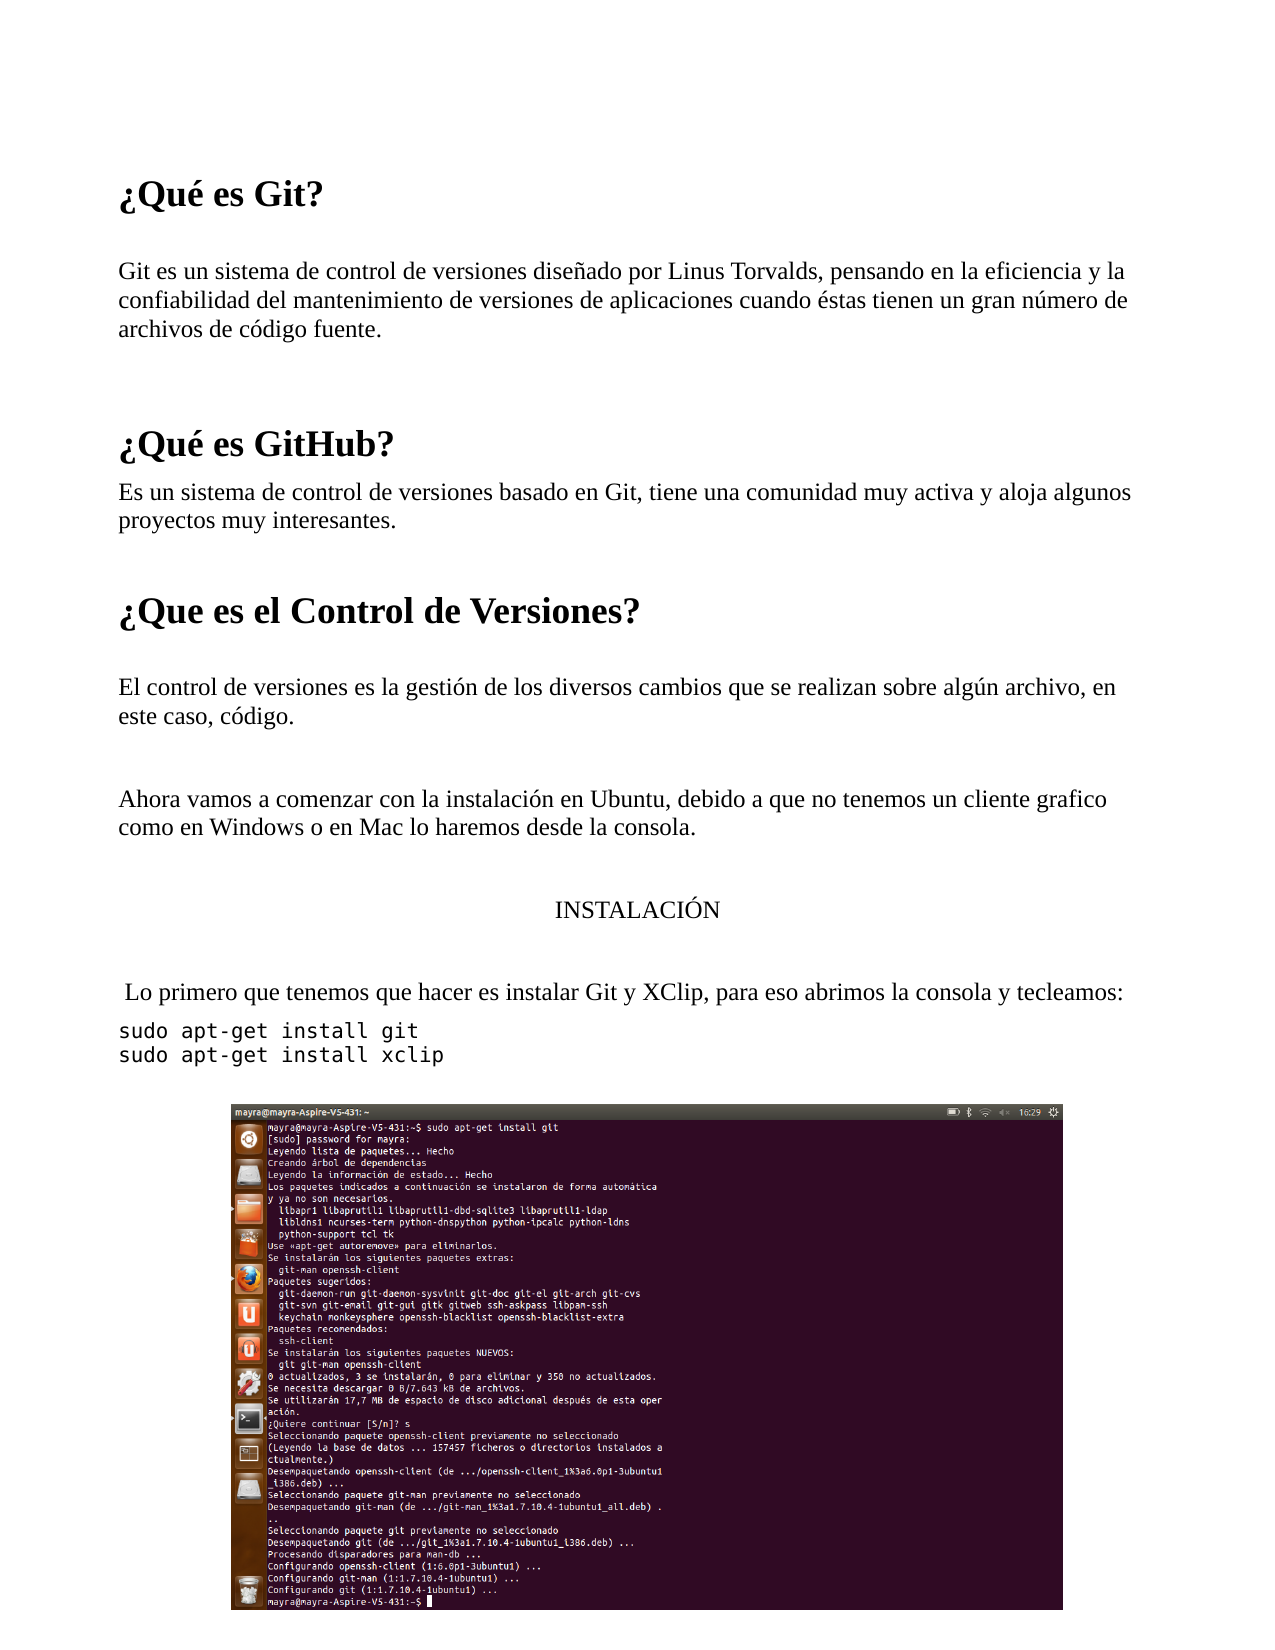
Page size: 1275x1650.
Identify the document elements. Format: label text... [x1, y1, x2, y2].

text Ahora vamos a comenzar con la instalación en Ubuntu, debido a que no tenemos un cliente grafico como en Windows o en Mac lo haremos desde la consola. [118, 784, 1157, 841]
text INSTALACIÓN [118, 895, 1157, 924]
text Es un sistema de control de versiones basado en Git, tiene una comunidad muy activa y aloja algunos proyectos muy interesantes. [118, 477, 1157, 534]
text sudo apt-get install git [118, 1019, 1157, 1043]
text El control de versiones es la gestión de los diversos cambios que se realizan sobre algún archivo, en este caso, código. [118, 644, 1157, 730]
subtitle ¿Qué es GitHub? [118, 421, 1157, 464]
text ¿Que es el Control de Versiones? [118, 588, 1157, 631]
text sudo apt-get install xclip [118, 1043, 1157, 1067]
text Lo primero que tenemos que hacer es instalar Git y XClip, para eso abrimos la consola y tecleamos: [118, 977, 1157, 1006]
text Git es un sistema de control de versiones diseñado por Linus Torvalds, pensando en la eficiencia y la confiabilidad del mantenimiento de versiones de aplicaciones cuando éstas tienen un gran número de archivos de código fuente. [118, 227, 1157, 342]
subtitle ¿Qué es Git? [118, 172, 1157, 215]
picture [231, 1104, 1063, 1610]
